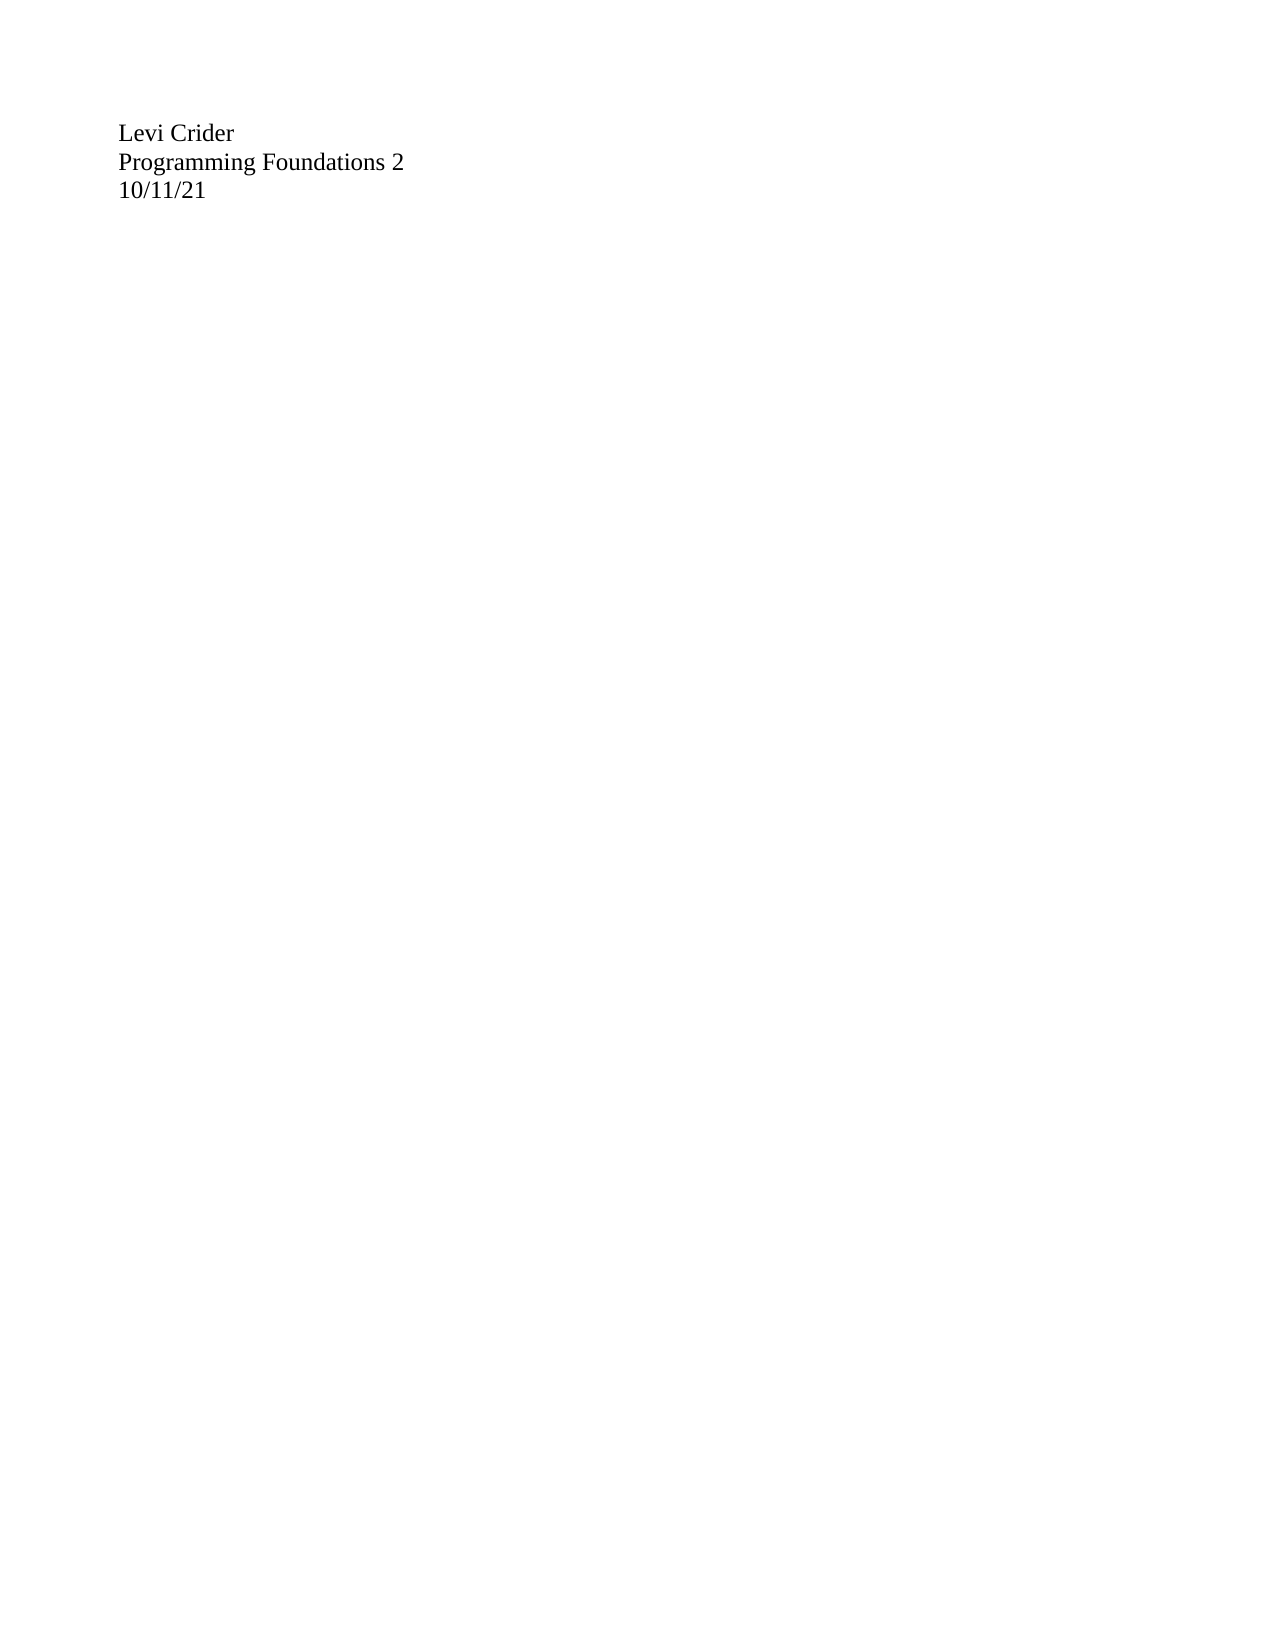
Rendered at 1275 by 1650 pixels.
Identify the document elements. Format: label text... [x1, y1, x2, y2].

text Programming Foundations 2 [118, 147, 1157, 176]
text 10/11/21 [118, 176, 1157, 204]
text Levi Crider [118, 118, 1157, 147]
